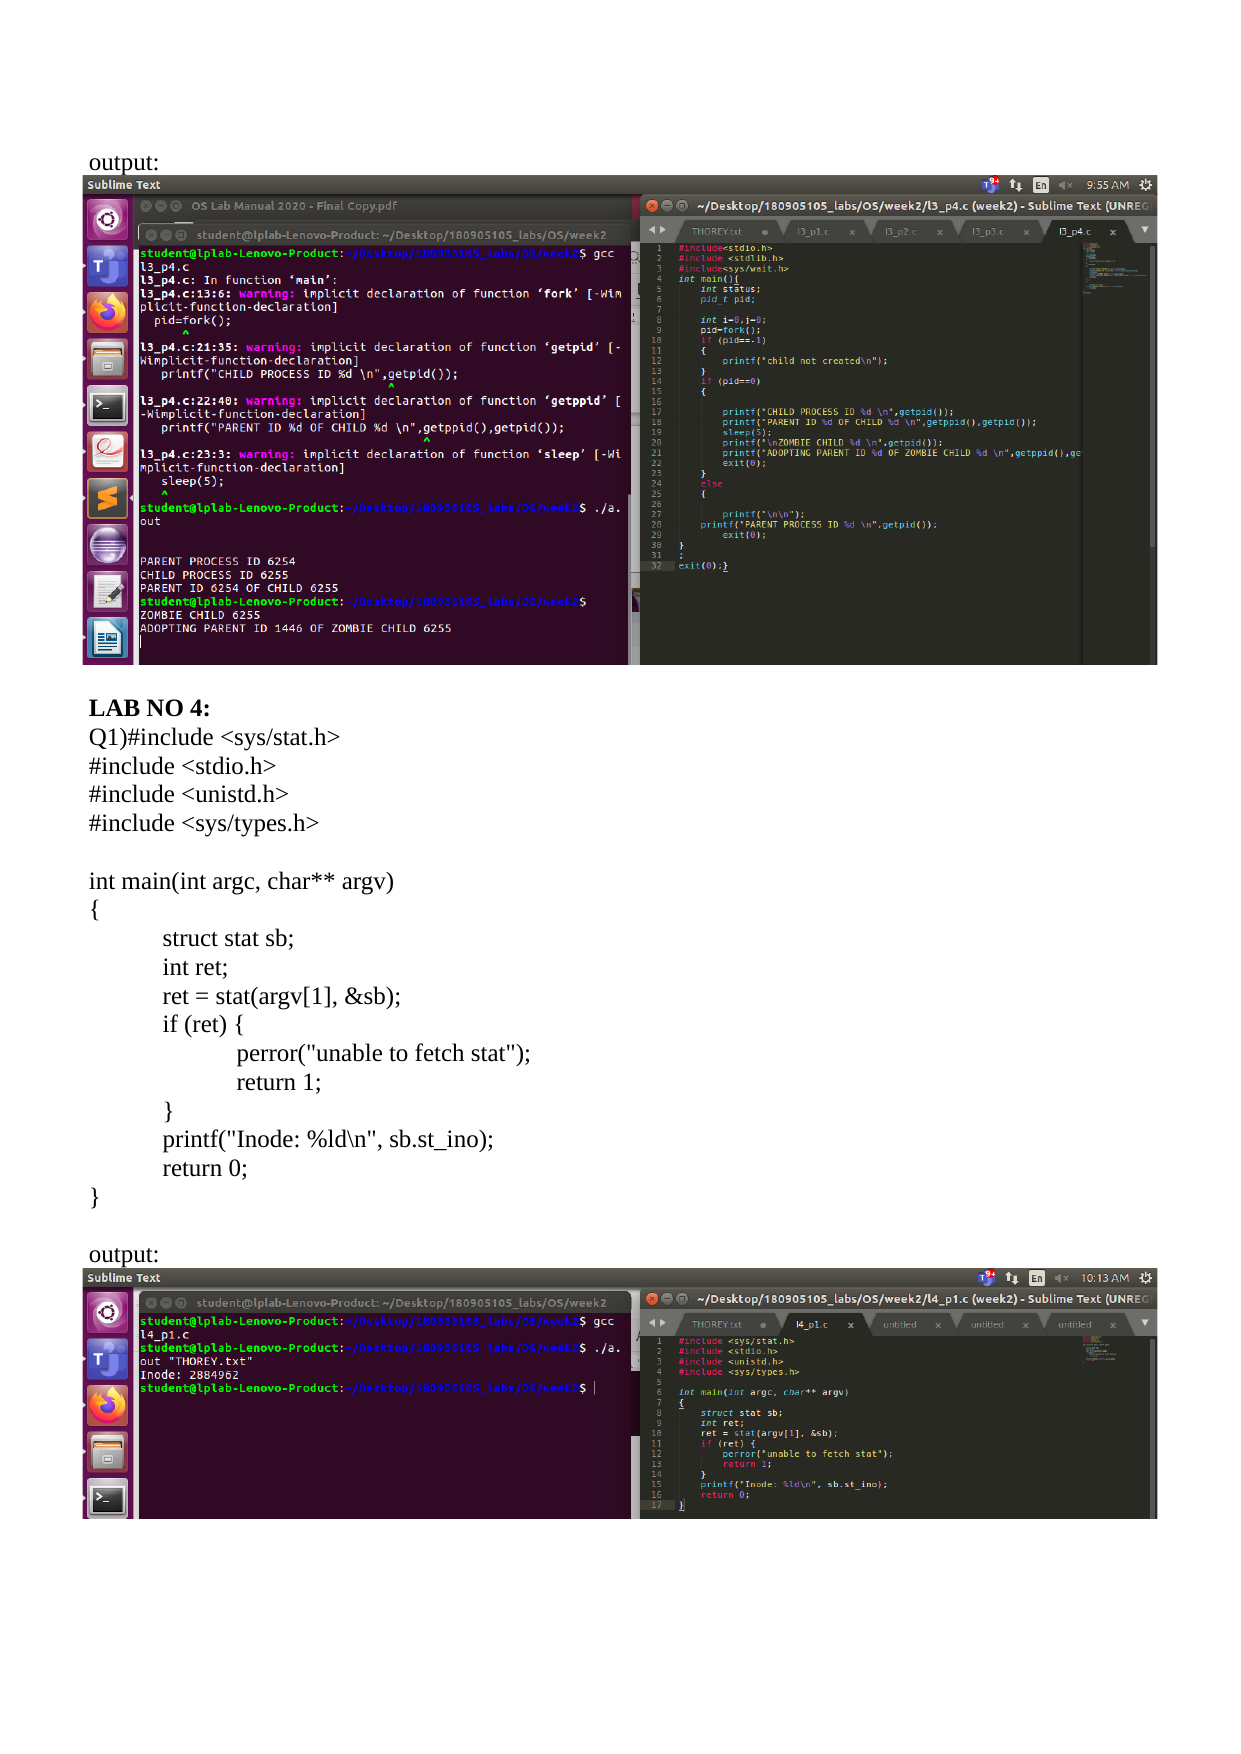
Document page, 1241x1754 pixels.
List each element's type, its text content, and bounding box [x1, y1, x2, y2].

text #include <sys/types.h> [89, 808, 1163, 837]
text LAB NO 4: [89, 693, 1163, 722]
text } [89, 1182, 1163, 1211]
text struct stat sb; [89, 923, 1163, 952]
text printf("Inode: %ld\n", sb.st_ino); [89, 1124, 1163, 1153]
text return 0; [89, 1153, 1163, 1182]
text } [89, 1096, 1163, 1124]
picture [82, 175, 1158, 665]
picture [82, 1268, 1158, 1519]
text output: [89, 1239, 1163, 1268]
text if (ret) { [89, 1009, 1163, 1038]
text #include <stdio.h> [89, 751, 1163, 779]
text return 1; [89, 1067, 1163, 1096]
text ret = stat(argv[1], &sb); [89, 981, 1163, 1009]
text #include <unistd.h> [89, 779, 1163, 808]
text int ret; [89, 952, 1163, 981]
text { [89, 894, 1163, 923]
text output: [89, 147, 1163, 176]
text int main(int argc, char** argv) [89, 866, 1163, 894]
text Q1)#include <sys/stat.h> [89, 722, 1163, 751]
text perror("unable to fetch stat"); [89, 1038, 1163, 1067]
